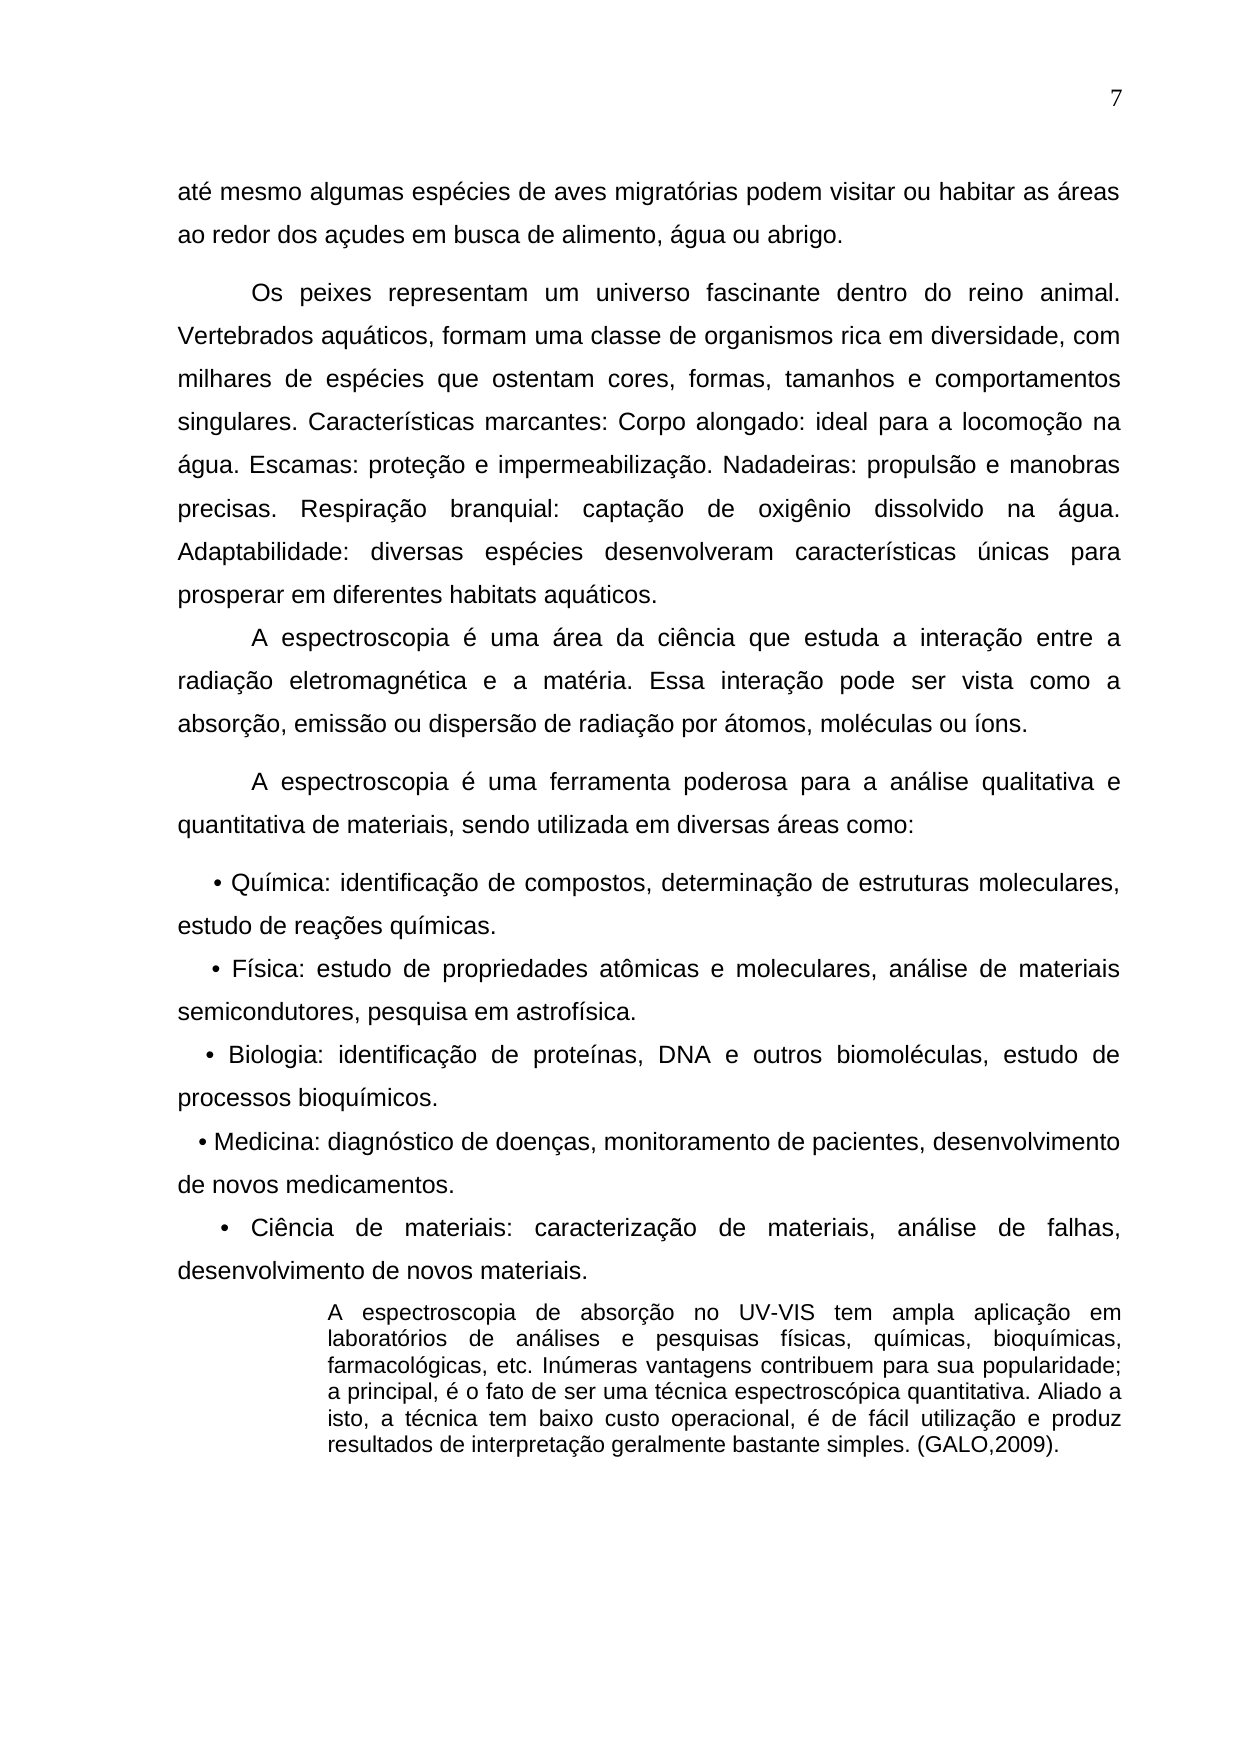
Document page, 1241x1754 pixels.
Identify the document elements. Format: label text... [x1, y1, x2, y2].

text • Medicina: diagnóstico de doenças, monitoramento de pacientes, desenvolvimento de novos medicamentos. [177, 1127, 1122, 1198]
text A espectroscopia de absorção no UV-VIS tem ampla aplicação em laboratórios de análises e pesquisas físicas, químicas, bioquímicas, farmacológicas, etc. Inúmeras vantagens contribuem para sua popularidade; a principal, é o fato de ser uma técnica espectroscópica quantitativa. Aliado a isto, a técnica tem baixo custo operacional, é de fácil utilização e produz resultados de interpretação geralmente bastante simples. (GALO,2009). [327, 1299, 1122, 1457]
text • Biologia: identificação de proteínas, DNA e outros biomoléculas, estudo de processos bioquímicos. [177, 1040, 1122, 1112]
text • Ciência de materiais: caracterização de materiais, análise de falhas, desenvolvimento de novos materiais. [177, 1213, 1122, 1285]
text A espectroscopia é uma ferramenta poderosa para a análise qualitativa e quantitativa de materiais, sendo utilizada em diversas áreas como: [177, 767, 1122, 839]
text • Química: identificação de compostos, determinação de estruturas moleculares, estudo de reações químicas. [177, 868, 1122, 940]
text até mesmo algumas espécies de aves migratórias podem visitar ou habitar as áreas ao redor dos açudes em busca de alimento, água ou abrigo. [177, 177, 1122, 249]
text A espectroscopia é uma área da ciência que estuda a interação entre a radiação eletromagnética e a matéria. Essa interação pode ser vista como a absorção, emissão ou dispersão de radiação por átomos, moléculas ou íons. [177, 623, 1122, 738]
text • Física: estudo de propriedades atômicas e moleculares, análise de materiais semicondutores, pesquisa em astrofísica. [177, 954, 1122, 1026]
text Os peixes representam um universo fascinante dentro do reino animal. Vertebrados aquáticos, formam uma classe de organismos rica em diversidade, com milhares de espécies que ostentam cores, formas, tamanhos e comportamentos singulares. Características marcantes: Corpo alongado: ideal para a locomoção na água. Escamas: proteção e impermeabilização. Nadadeiras: propulsão e manobras precisas. Respiração branquial: captação de oxigênio dissolvido na água. Adaptabilidade: diversas espécies desenvolveram características únicas para prosperar em diferentes habitats aquáticos. [177, 278, 1122, 609]
